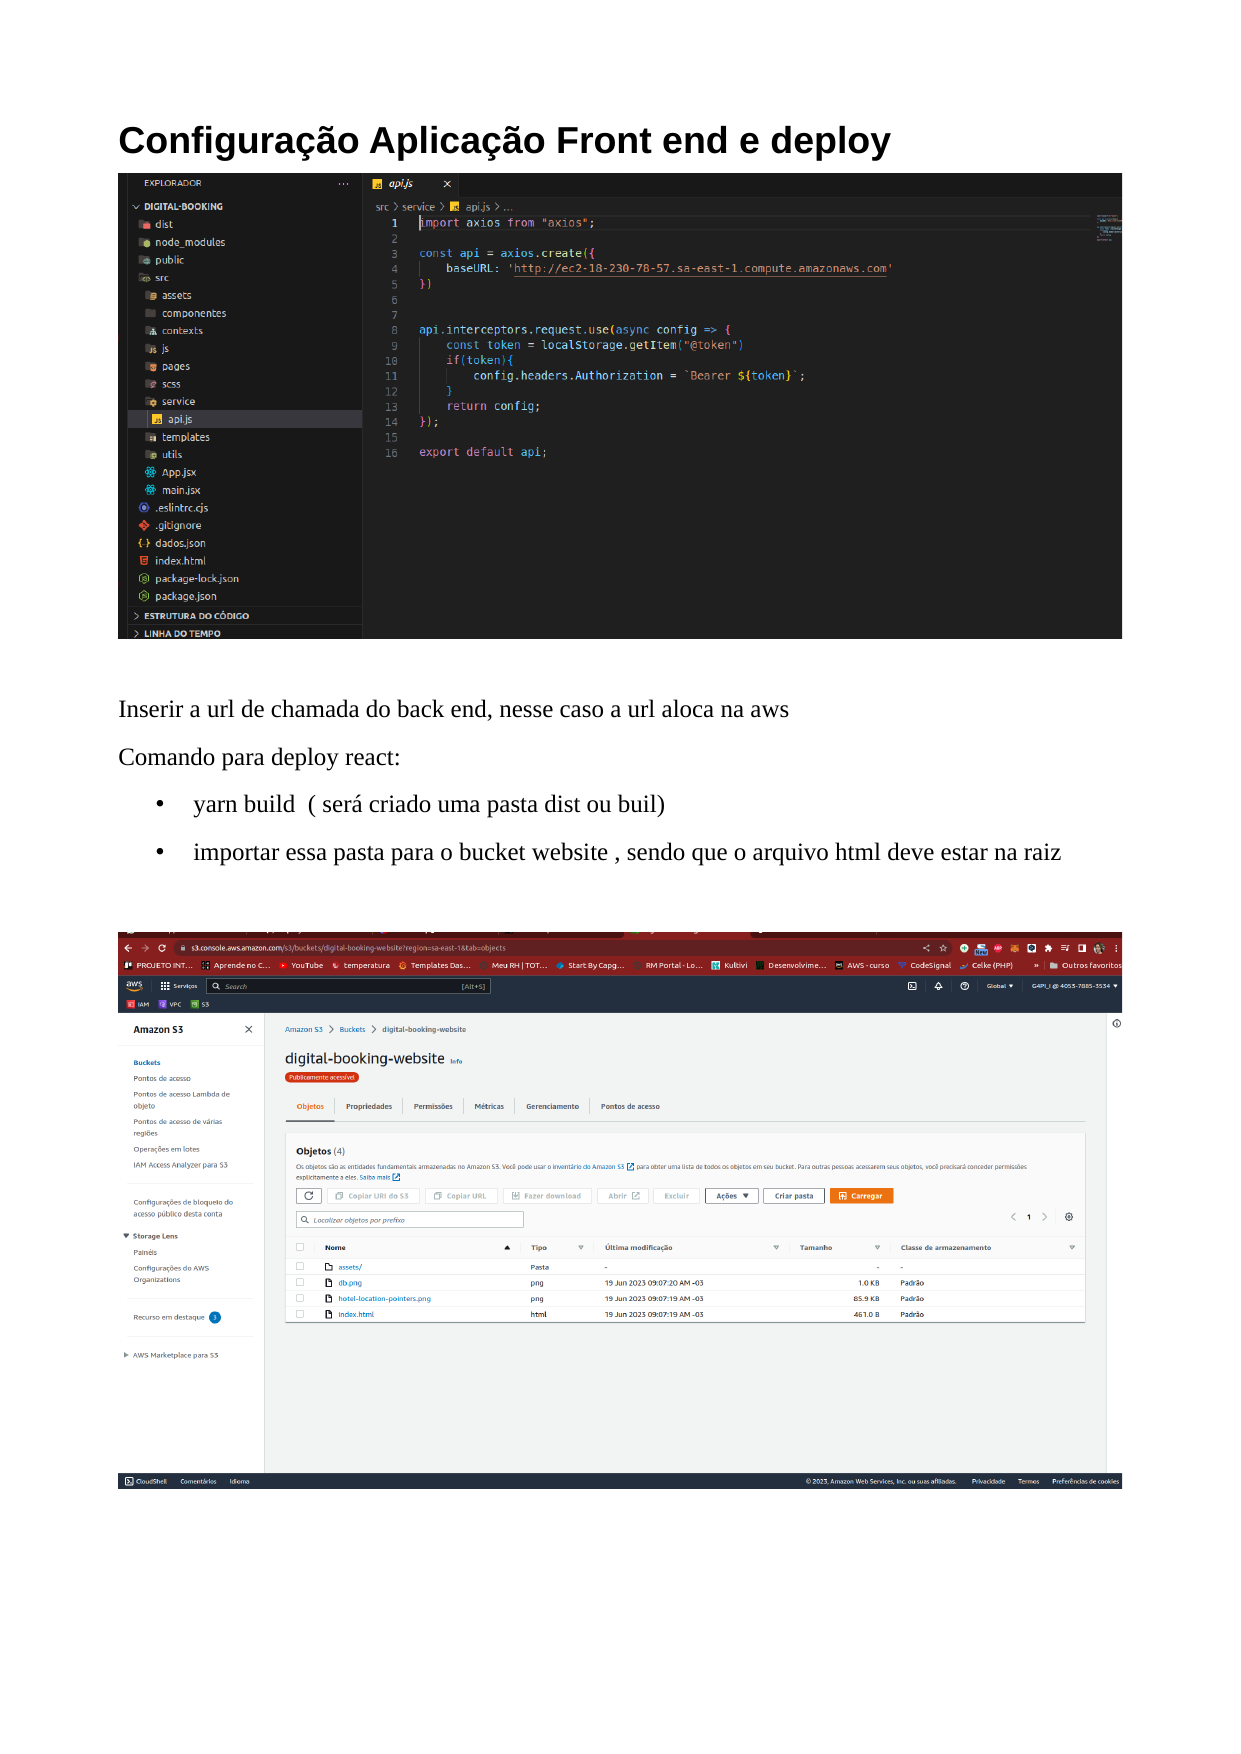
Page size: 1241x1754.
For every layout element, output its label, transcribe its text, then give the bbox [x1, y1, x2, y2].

text Comando para deploy react: [118, 742, 1122, 771]
subtitle Configuração Aplicação Front end e deploy [118, 118, 1122, 161]
text Inserir a url de chamada do back end, nesse caso a url aloca na aws [118, 694, 1122, 723]
list importar essa pasta para o bucket website , sendo que o arquivo html deve estar na raiz [156, 837, 1122, 866]
list yarn build ( será criado uma pasta dist ou buil) [156, 789, 1122, 818]
picture [118, 932, 1123, 1489]
picture [118, 173, 1123, 639]
